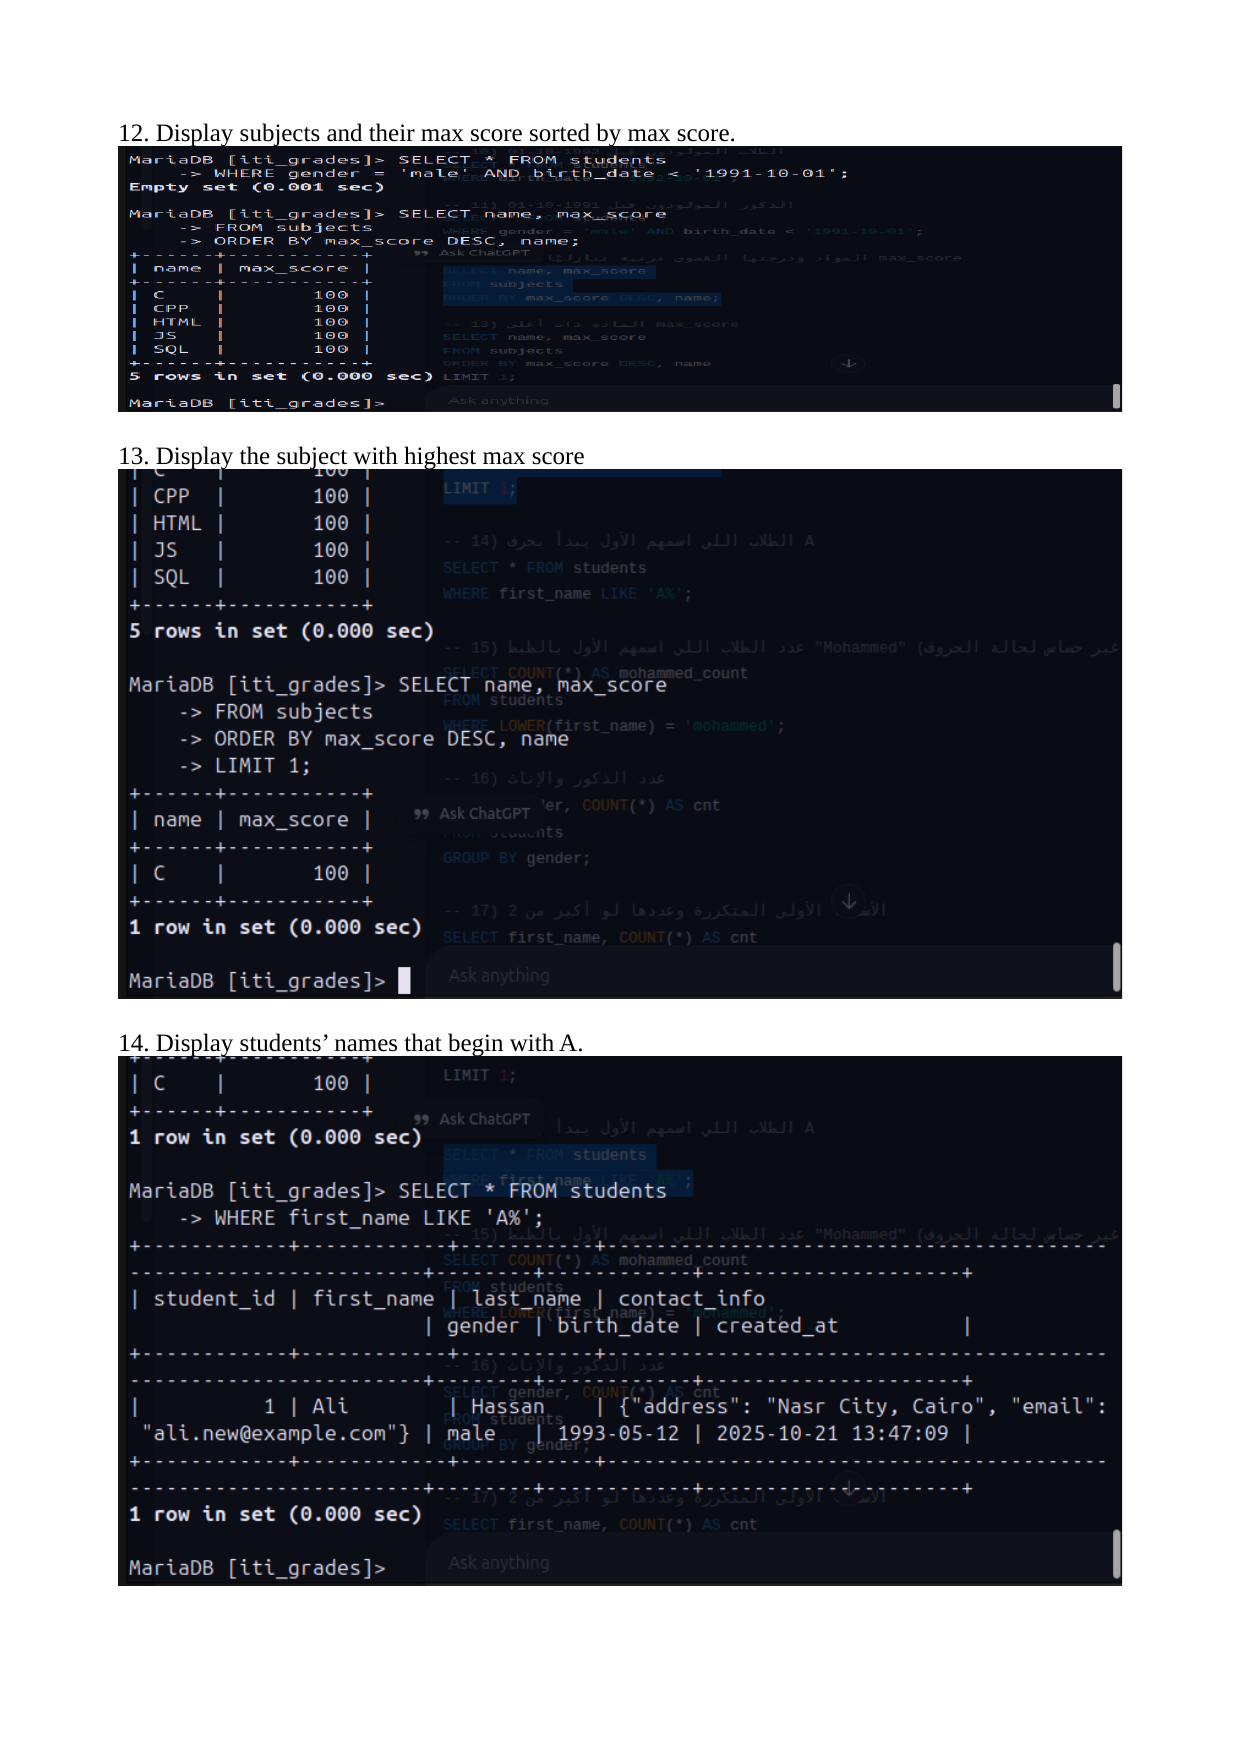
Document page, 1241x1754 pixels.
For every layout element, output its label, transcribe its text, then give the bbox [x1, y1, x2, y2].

text 12. Display subjects and their max score sorted by max score. [118, 118, 1122, 146]
picture [118, 1056, 1123, 1586]
text 13. Display the subject with highest max score [118, 441, 1122, 469]
picture [118, 146, 1123, 412]
picture [118, 469, 1123, 999]
text 14. Display students’ names that begin with A. [118, 1028, 1122, 1056]
